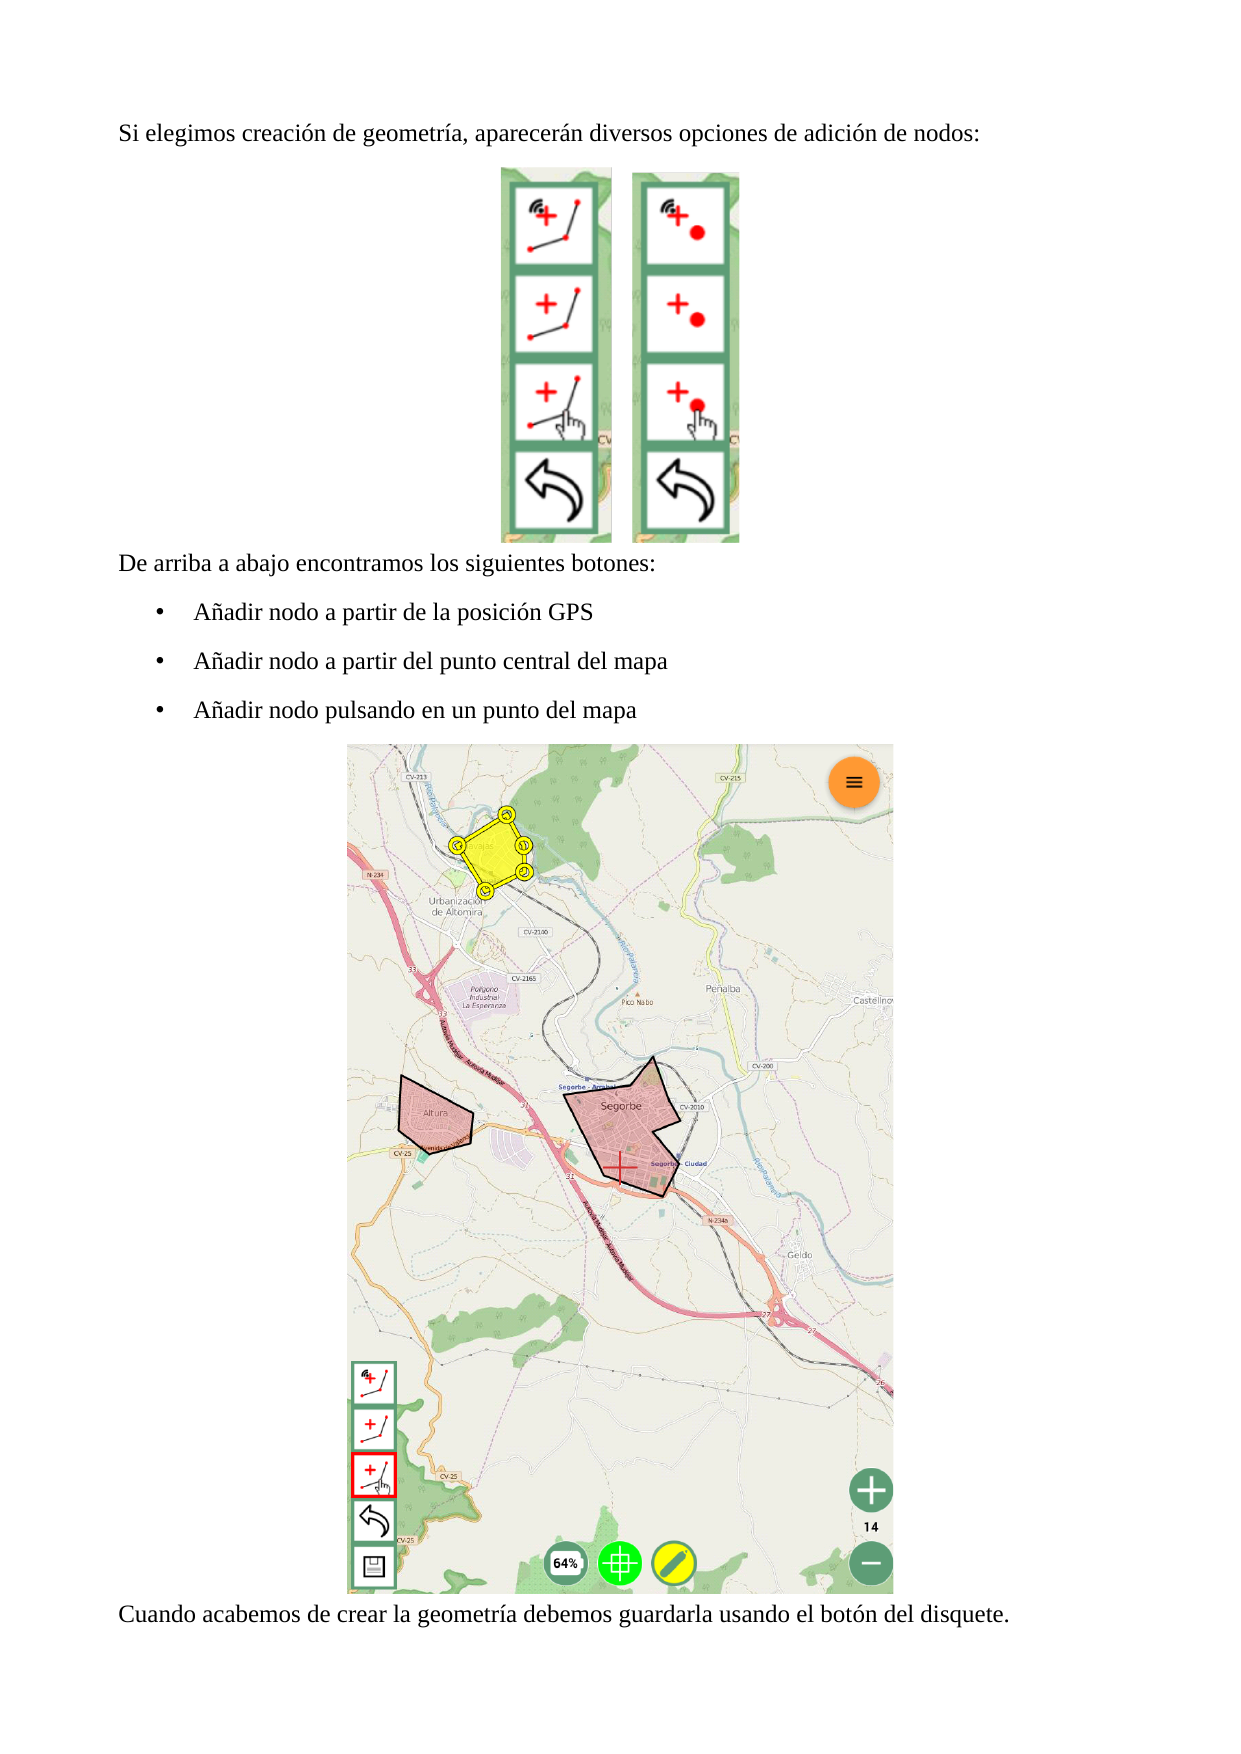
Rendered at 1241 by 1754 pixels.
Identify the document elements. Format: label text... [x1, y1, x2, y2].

list Añadir nodo pulsando en un punto del mapa [156, 695, 1122, 724]
list Añadir nodo a partir de la posición GPS [156, 597, 1122, 626]
picture [347, 744, 894, 1594]
text Cuando acabemos de crear la geometría debemos guardarla usando el botón del disquete. [118, 744, 1122, 1628]
list Añadir nodo a partir del punto central del mapa [156, 646, 1122, 675]
text De arriba a abajo encontramos los siguientes botones: [118, 167, 1122, 577]
picture [500, 167, 740, 543]
text Si elegimos creación de geometría, aparecerán diversos opciones de adición de nodos: [118, 118, 1122, 147]
